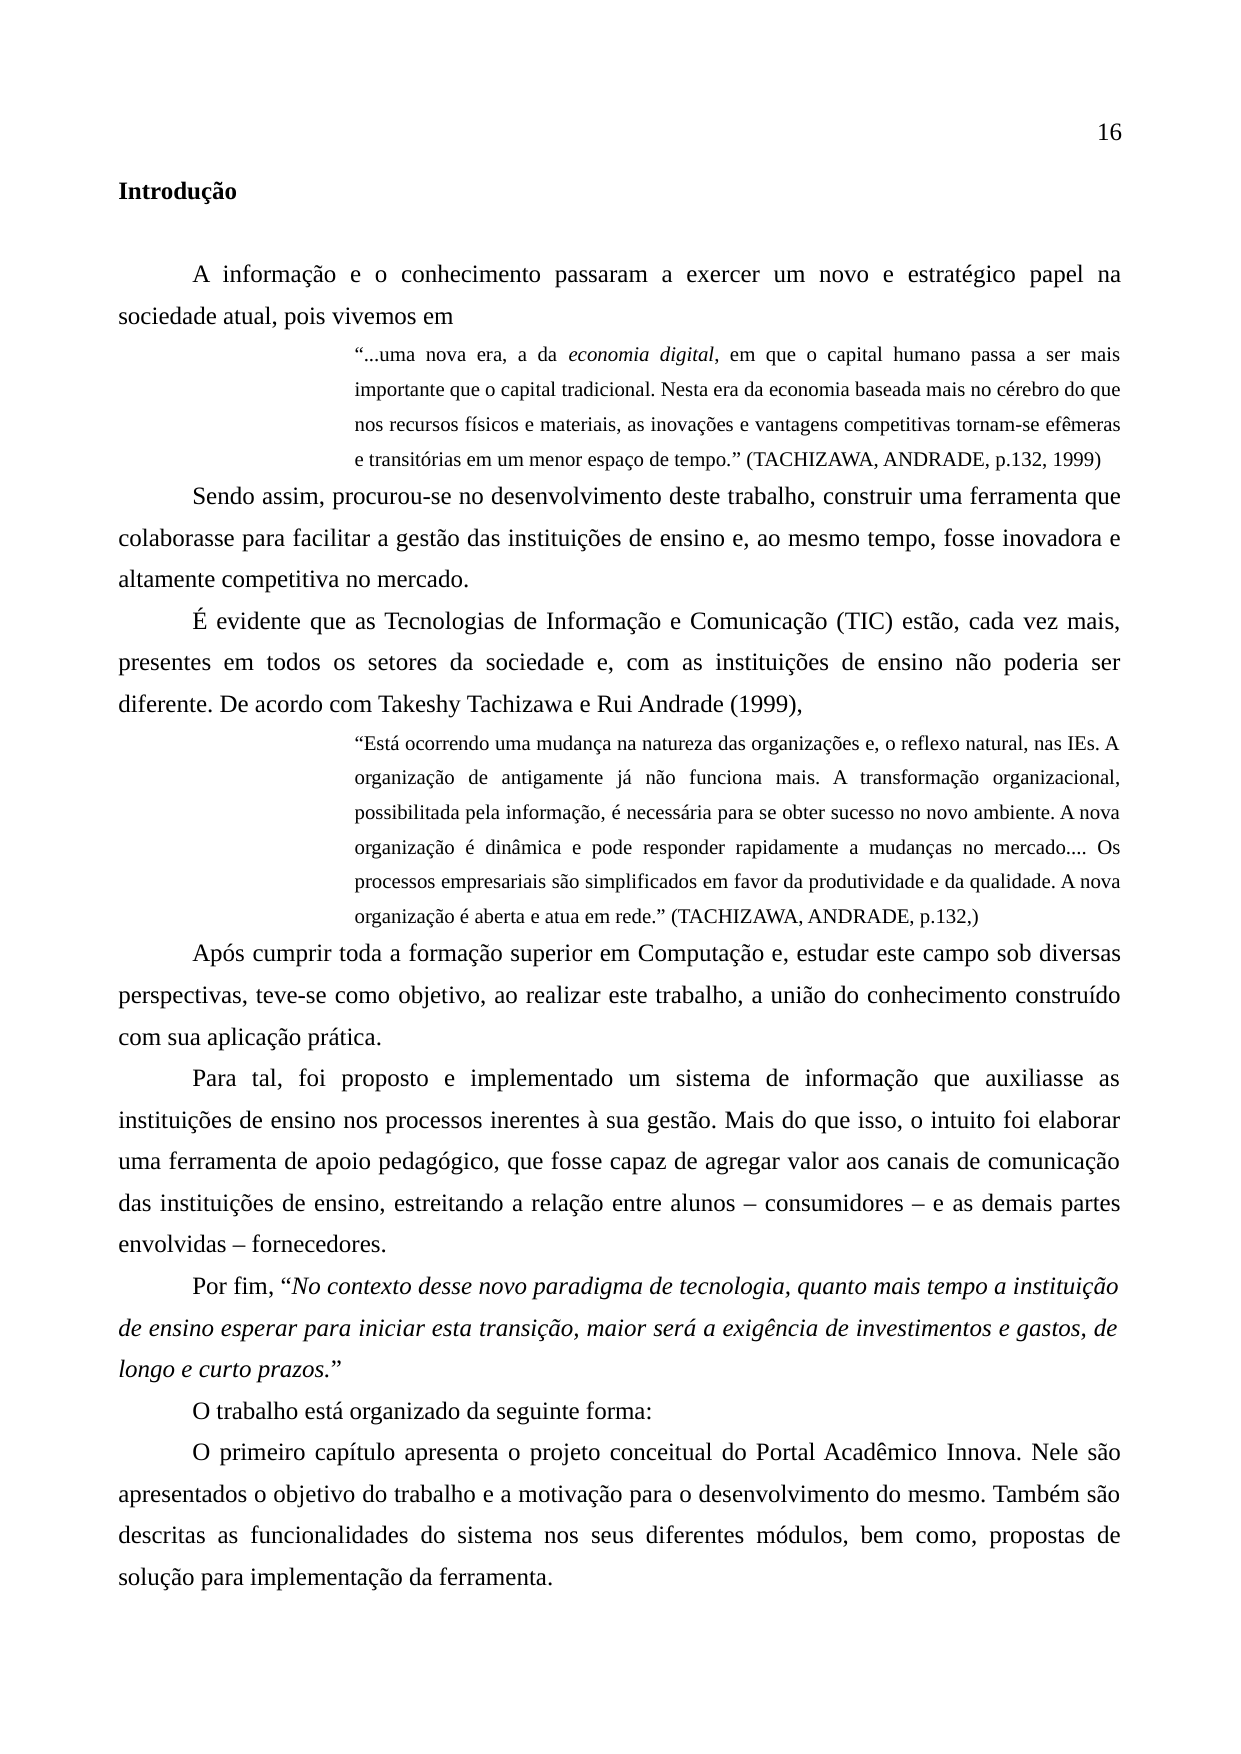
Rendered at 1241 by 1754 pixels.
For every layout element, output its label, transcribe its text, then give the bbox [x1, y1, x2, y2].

text “...uma nova era, a da economia digital, em que o capital humano passa a ser mais importante que o capital tradicional. Nesta era da economia baseada mais no cérebro do que nos recursos físicos e materiais, as inovações e vantagens competitivas tornam-se efêmeras e transitórias em um menor espaço de tempo.” (TACHIZAWA, ANDRADE, p.132, 1999) [354, 343, 1122, 471]
text O primeiro capítulo apresenta o projeto conceitual do Portal Acadêmico Innova. Nele são apresentados o objetivo do trabalho e a motivação para o desenvolvimento do mesmo. Também são descritas as funcionalidades do sistema nos seus diferentes módulos, bem como, propostas de solução para implementação da ferramenta. [118, 1438, 1122, 1591]
text Sendo assim, procurou-se no desenvolvimento deste trabalho, construir uma ferramenta que colaborasse para facilitar a gestão das instituições de ensino e, ao mesmo tempo, fosse inovadora e altamente competitiva no mercado. [118, 482, 1122, 593]
text Introdução [118, 177, 1122, 205]
text O trabalho está organizado da seguinte forma: [192, 1397, 1122, 1424]
text É evidente que as Tecnologias de Informação e Comunicação (TIC) estão, cada vez mais, presentes em todos os setores da sociedade e, com as instituições de ensino não poderia ser diferente. De acordo com Takeshy Tachizawa e Rui Andrade (1999), [118, 607, 1122, 718]
text Para tal, foi proposto e implementado um sistema de informação que auxiliasse as instituições de ensino nos processos inerentes à sua gestão. Mais do que isso, o intuito foi elaborar uma ferramenta de apoio pedagógico, que fosse capaz de agregar valor aos canais de comunicação das instituições de ensino, estreitando a relação entre alunos – consumidores – e as demais partes envolvidas – fornecedores. [118, 1064, 1122, 1258]
text Por fim, “No contexto desse novo paradigma de tecnologia, quanto mais tempo a instituição de ensino esperar para iniciar esta transição, maior será a exigência de investimentos e gastos, de longo e curto prazos.” [118, 1272, 1122, 1383]
text A informação e o conhecimento passaram a exercer um novo e estratégico papel na sociedade atual, pois vivemos em [118, 260, 1122, 329]
text “Está ocorrendo uma mudança na natureza das organizações e, o reflexo natural, nas IEs. A organização de antigamente já não funciona mais. A transformação organizacional, possibilitada pela informação, é necessária para se obter sucesso no novo ambiente. A nova organização é dinâmica e pode responder rapidamente a mudanças no mercado.... Os processos empresariais são simplificados em favor da produtividade e da qualidade. A nova organização é aberta e atua em rede.” (TACHIZAWA, ANDRADE, p.132,) [354, 731, 1122, 928]
text Após cumprir toda a formação superior em Computação e, estudar este campo sob diversas perspectivas, teve-se como objetivo, ao realizar este trabalho, a união do conhecimento construído com sua aplicação prática. [118, 939, 1122, 1050]
